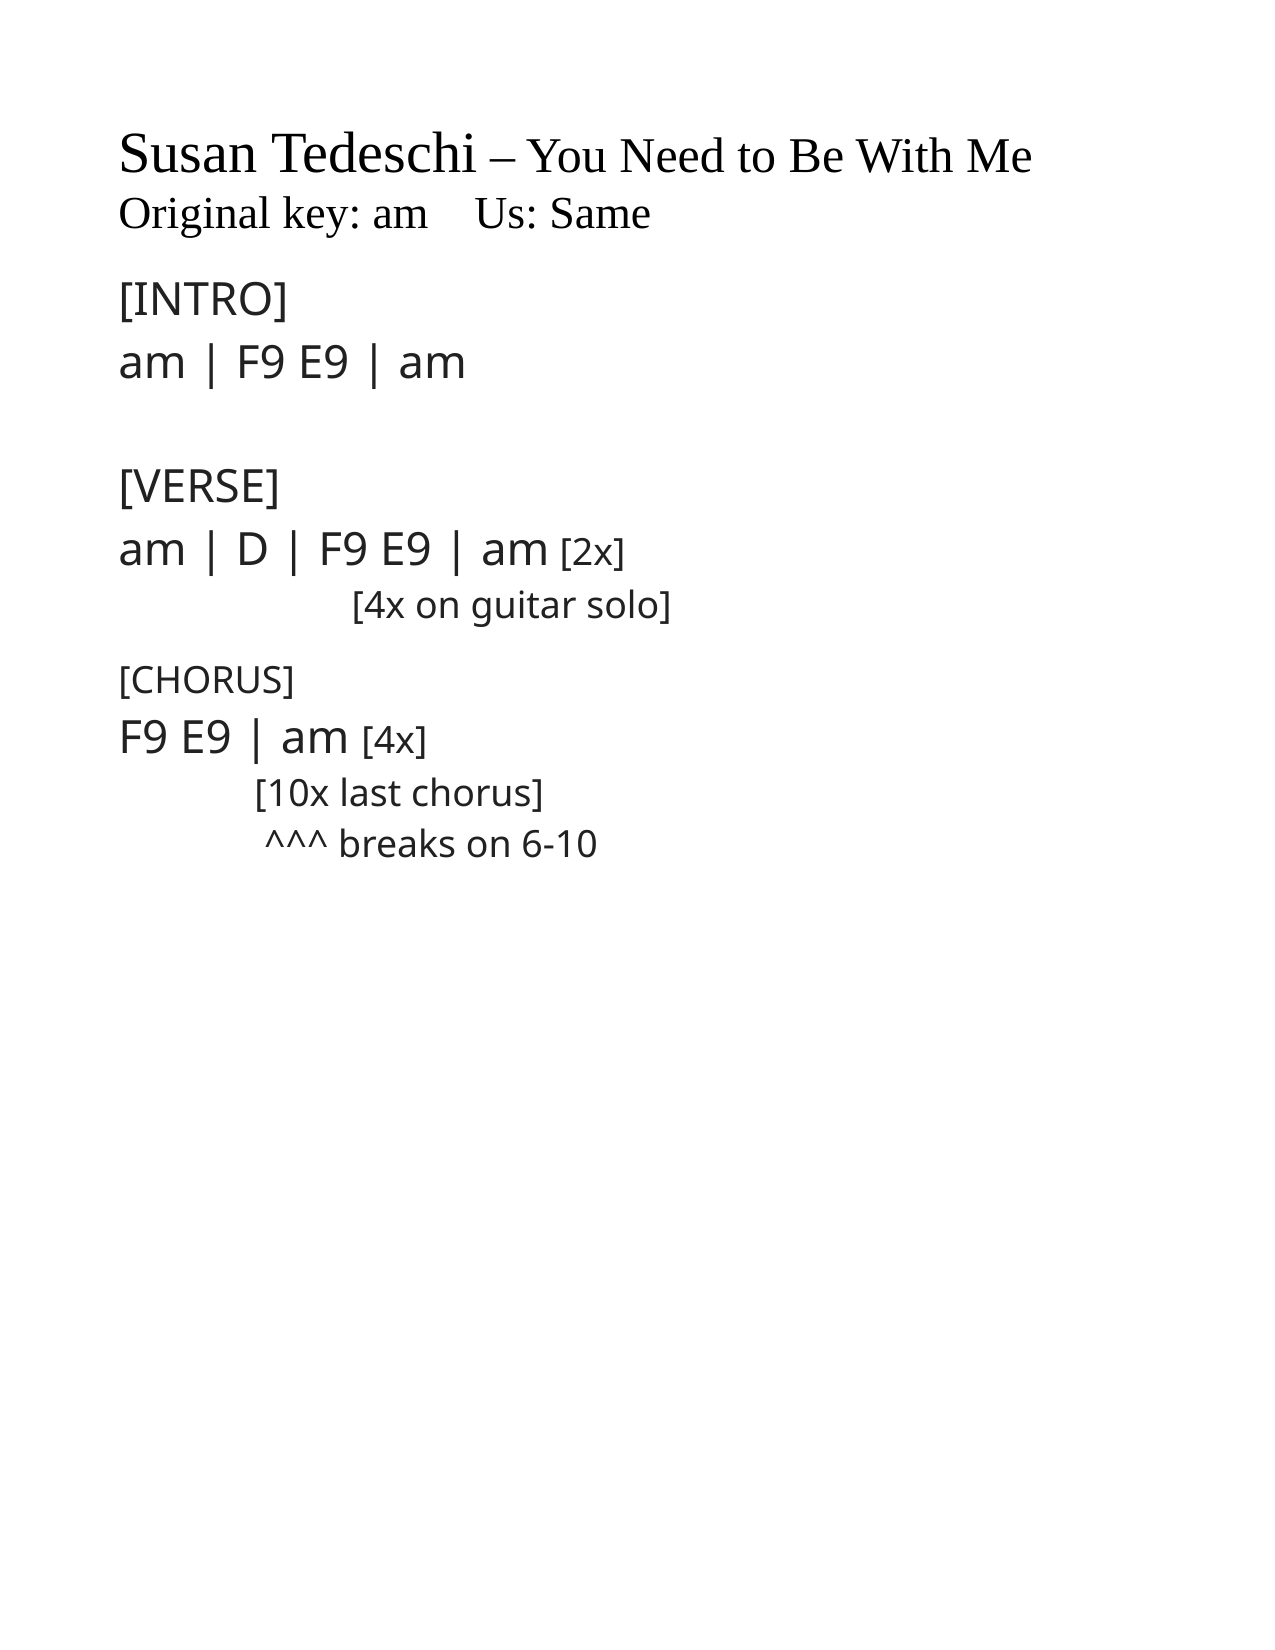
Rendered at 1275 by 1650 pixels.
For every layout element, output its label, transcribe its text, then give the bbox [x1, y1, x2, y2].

text am | F9 E9 | am [118, 329, 1157, 391]
text Susan Tedeschi – You Need to Be With Me [118, 118, 1157, 185]
text Original key: am Us: Same [118, 185, 1157, 238]
text [VERSE] [118, 454, 1157, 516]
text [4x on guitar solo] [118, 579, 1157, 630]
text [INTRO] [118, 267, 1157, 329]
text am | D | F9 E9 | am [2x] [118, 516, 1157, 579]
text F9 E9 | am [4x] [118, 704, 1157, 767]
text [CHORUS] [118, 653, 1157, 704]
text [10x last chorus] ^^^ breaks on 6-10 [118, 767, 1157, 869]
